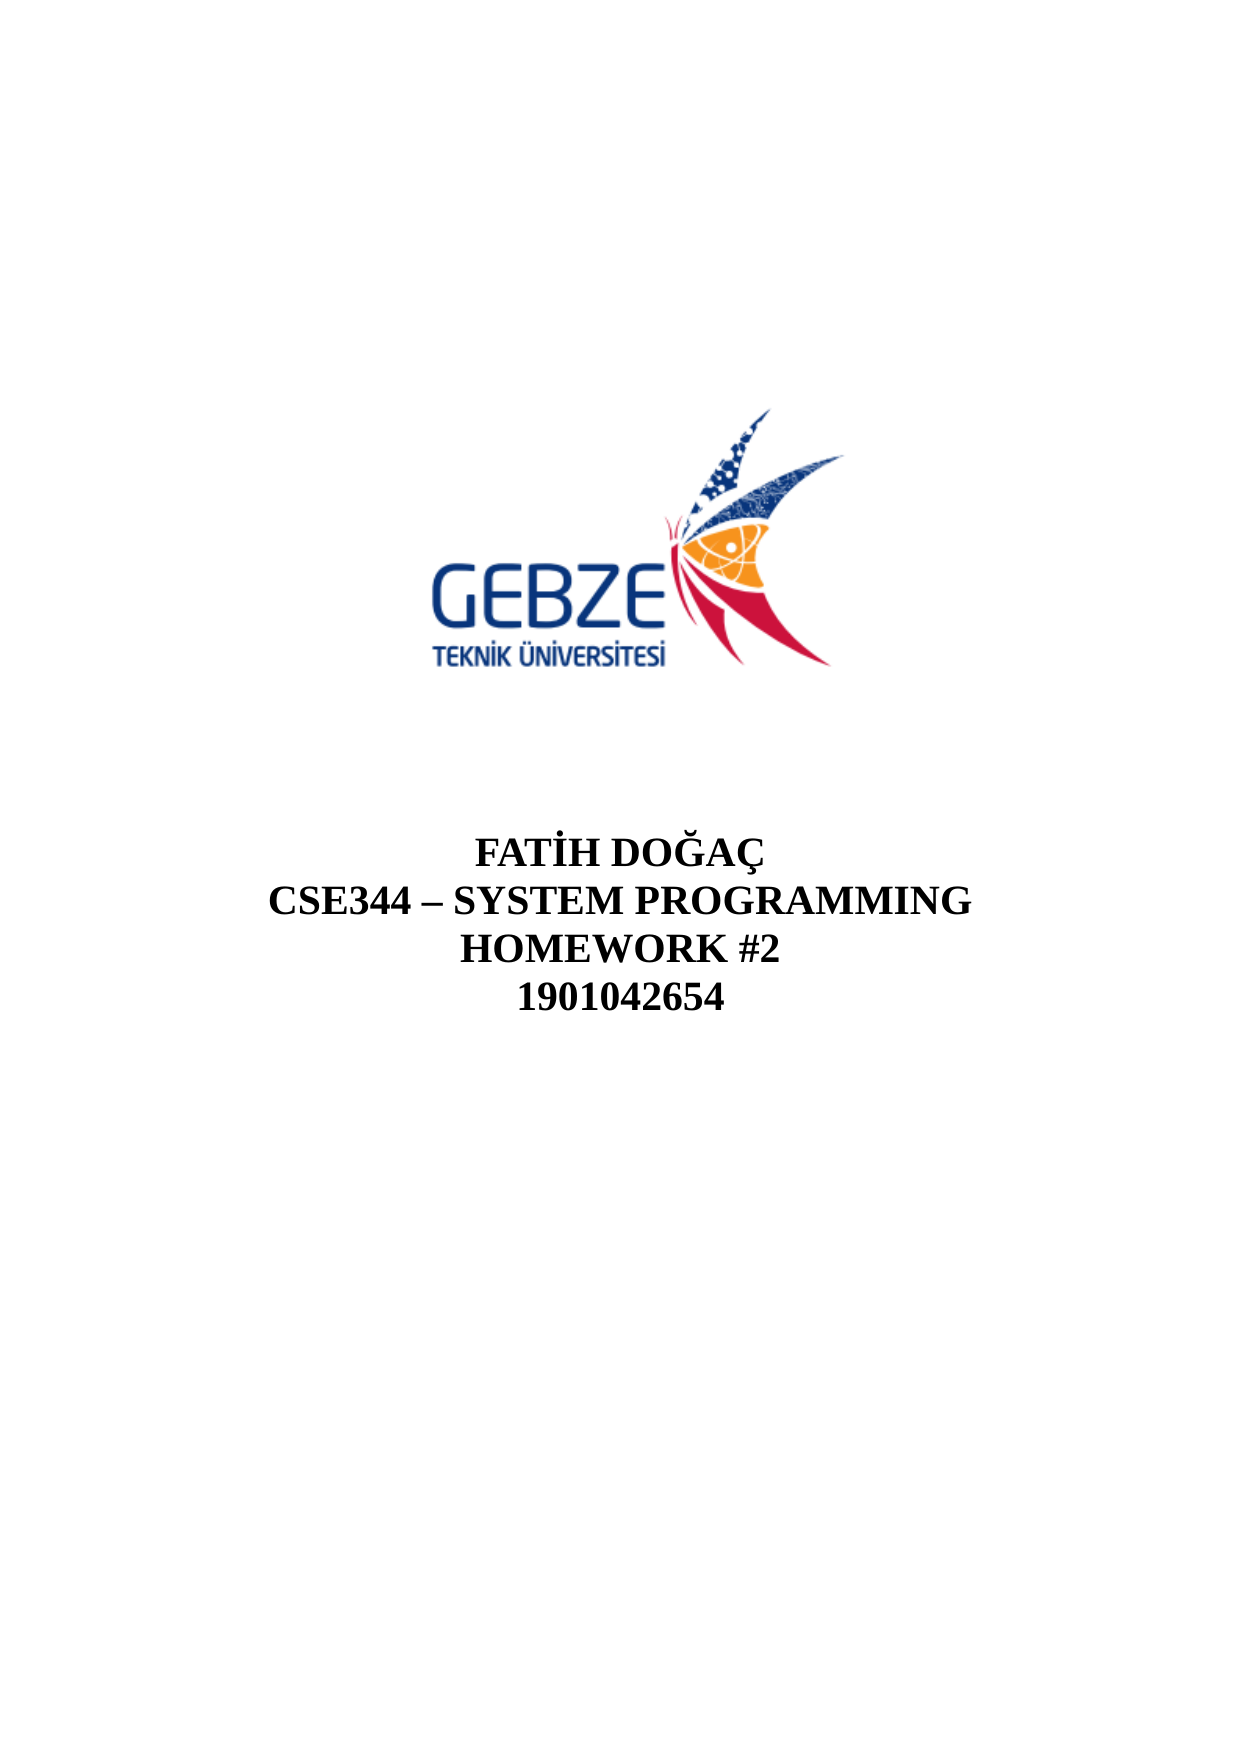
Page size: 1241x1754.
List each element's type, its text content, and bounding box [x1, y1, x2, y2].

text CSE344 – SYSTEM PROGRAMMING [118, 875, 1122, 923]
picture [384, 388, 900, 681]
text 1901042654 [118, 971, 1122, 1019]
text FATİH DOĞAÇ [118, 827, 1122, 875]
text HOMEWORK #2 [118, 923, 1122, 971]
